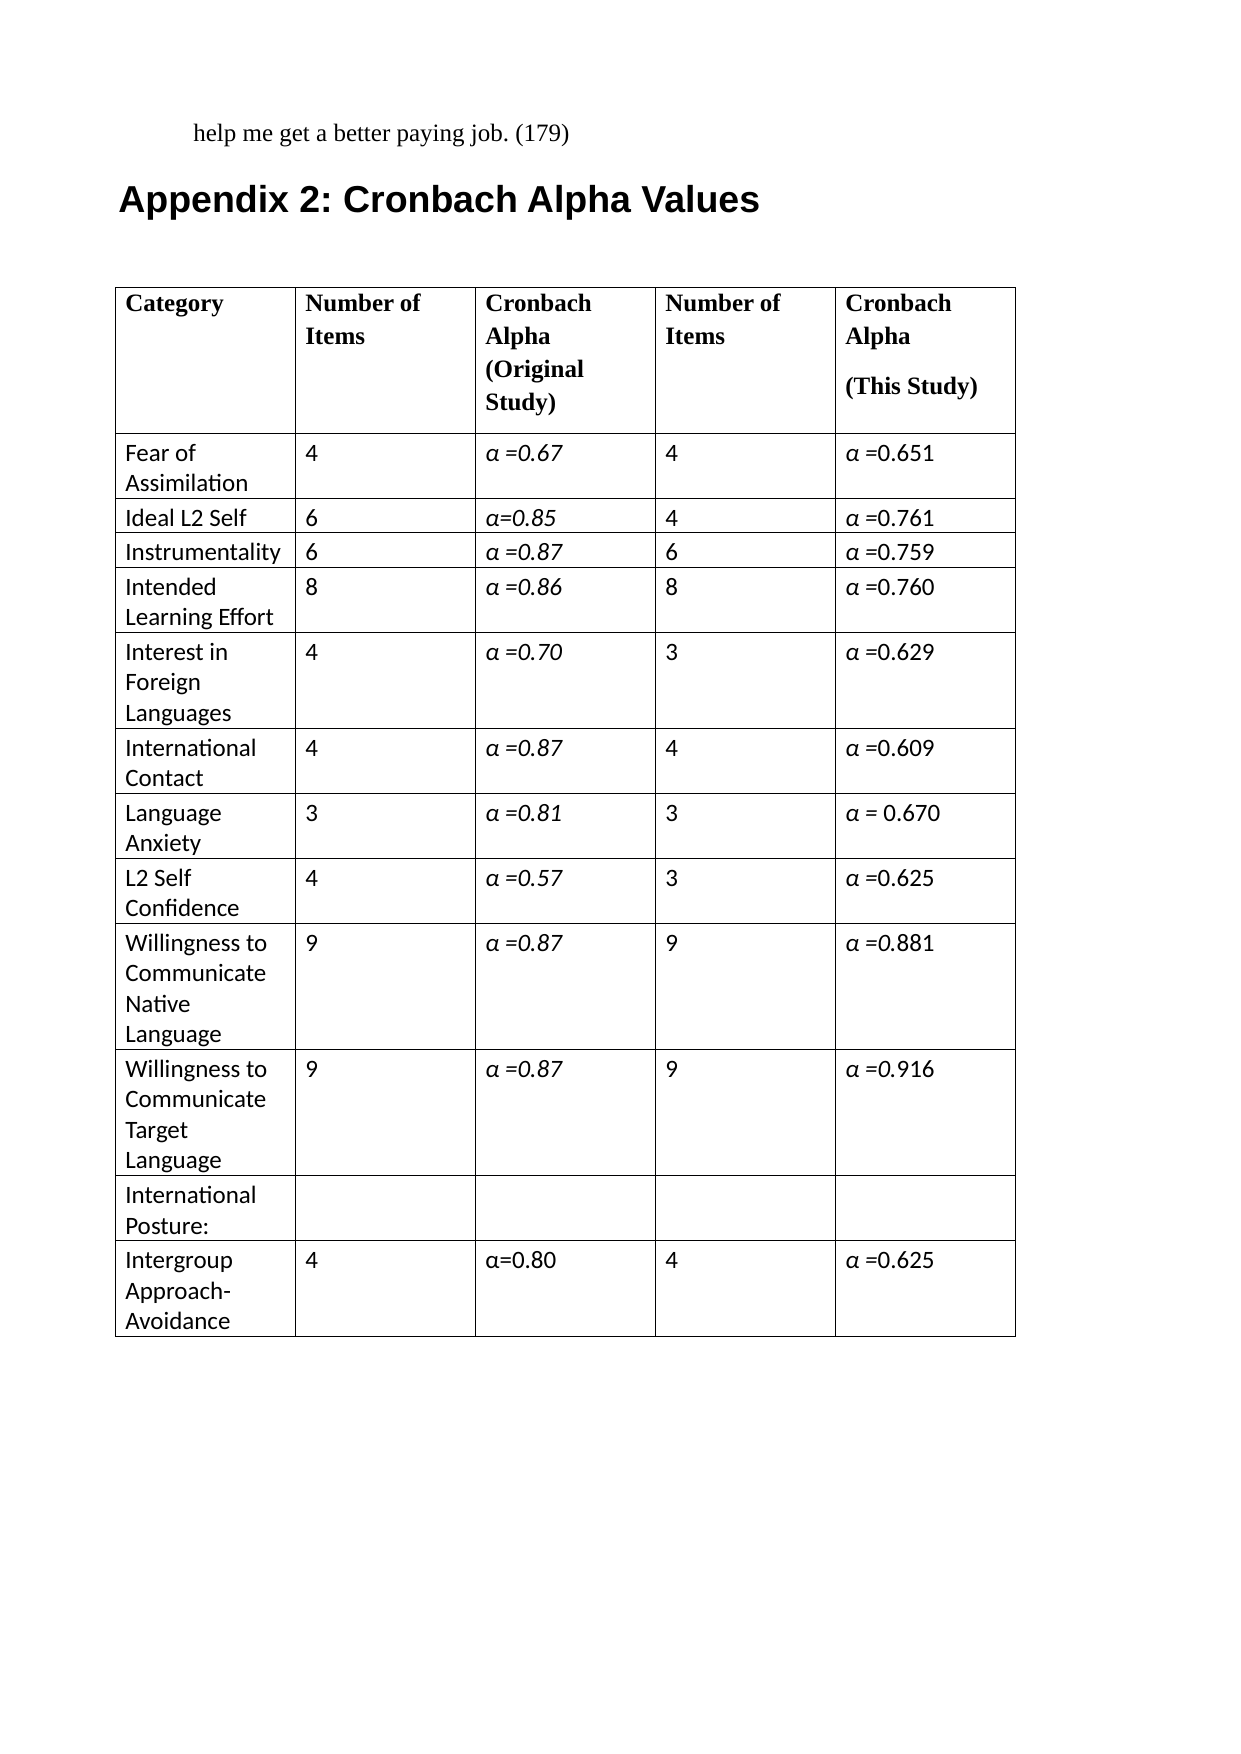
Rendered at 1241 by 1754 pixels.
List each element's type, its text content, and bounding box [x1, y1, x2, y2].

table_cell α =0.86 [476, 568, 655, 632]
table_cell 8 [656, 568, 835, 632]
table_cell 4 [296, 729, 475, 793]
table_cell α =0.629 [836, 633, 1015, 728]
table_header Cronbach Alpha (This Study) [836, 288, 1015, 433]
table_cell Willingness to Communicate Target Language [116, 1050, 295, 1175]
table_cell Interest in Foreign Languages [116, 633, 295, 728]
table_cell 6 [296, 533, 475, 567]
table_header Number of Items [656, 288, 835, 433]
table_cell 6 [296, 499, 475, 532]
table_header Category [116, 288, 295, 433]
table_cell 4 [296, 633, 475, 728]
table_cell Intended Learning Effort [116, 568, 295, 632]
table_cell 3 [656, 859, 835, 923]
table_cell Ideal L2 Self [116, 499, 295, 532]
table_cell 4 [296, 1241, 475, 1336]
table_cell α =0.87 [476, 924, 655, 1049]
table_cell 4 [296, 859, 475, 923]
table_cell [296, 1176, 475, 1240]
table_cell α =0.625 [836, 859, 1015, 923]
table_header Number of Items [296, 288, 475, 433]
table_cell Fear of Assimilation [116, 434, 295, 498]
table_cell α =0.87 [476, 533, 655, 567]
table_cell α =0.609 [836, 729, 1015, 793]
table_cell α = 0.670 [836, 794, 1015, 858]
table_cell α =0.81 [476, 794, 655, 858]
table_cell 4 [296, 434, 475, 498]
table_cell α =0.87 [476, 1050, 655, 1175]
table_cell [836, 1176, 1015, 1240]
table_cell 4 [656, 434, 835, 498]
text Appendix 2: Cronbach Alpha Values [118, 178, 827, 221]
table_cell 9 [656, 1050, 835, 1175]
list help me get a better paying job. (179) [156, 118, 827, 147]
table_cell 3 [656, 633, 835, 728]
table_cell 9 [296, 1050, 475, 1175]
table_cell L2 Self Confidence [116, 859, 295, 923]
table_cell 3 [296, 794, 475, 858]
table_cell [476, 1176, 655, 1240]
table_cell α=0.85 [476, 499, 655, 532]
table_cell α=0.80 [476, 1241, 655, 1336]
table_cell α =0.759 [836, 533, 1015, 567]
table_cell α =0.67 [476, 434, 655, 498]
table_cell 9 [296, 924, 475, 1049]
table_cell α =0.651 [836, 434, 1015, 498]
table_header Cronbach Alpha (Original Study) [476, 288, 655, 433]
table_cell International Posture: [116, 1176, 295, 1240]
table_cell International Contact [116, 729, 295, 793]
table_cell α =0.87 [476, 729, 655, 793]
table_cell 8 [296, 568, 475, 632]
table_cell α =0.916 [836, 1050, 1015, 1175]
table_cell 3 [656, 794, 835, 858]
table_cell [656, 1176, 835, 1240]
table_cell 9 [656, 924, 835, 1049]
table_cell Willingness to Communicate Native Language [116, 924, 295, 1049]
table_cell α =0.625 [836, 1241, 1015, 1336]
table_cell 4 [656, 729, 835, 793]
table_cell α =0.761 [836, 499, 1015, 532]
table_cell α =0.57 [476, 859, 655, 923]
table_cell Instrumentality [116, 533, 295, 567]
table_cell α =0.881 [836, 924, 1015, 1049]
table_cell 4 [656, 499, 835, 532]
table_cell α =0.760 [836, 568, 1015, 632]
table_cell 4 [656, 1241, 835, 1336]
table_cell Language Anxiety [116, 794, 295, 858]
table_cell α =0.70 [476, 633, 655, 728]
table_cell 6 [656, 533, 835, 567]
table_cell Intergroup Approach-Avoidance [116, 1241, 295, 1336]
